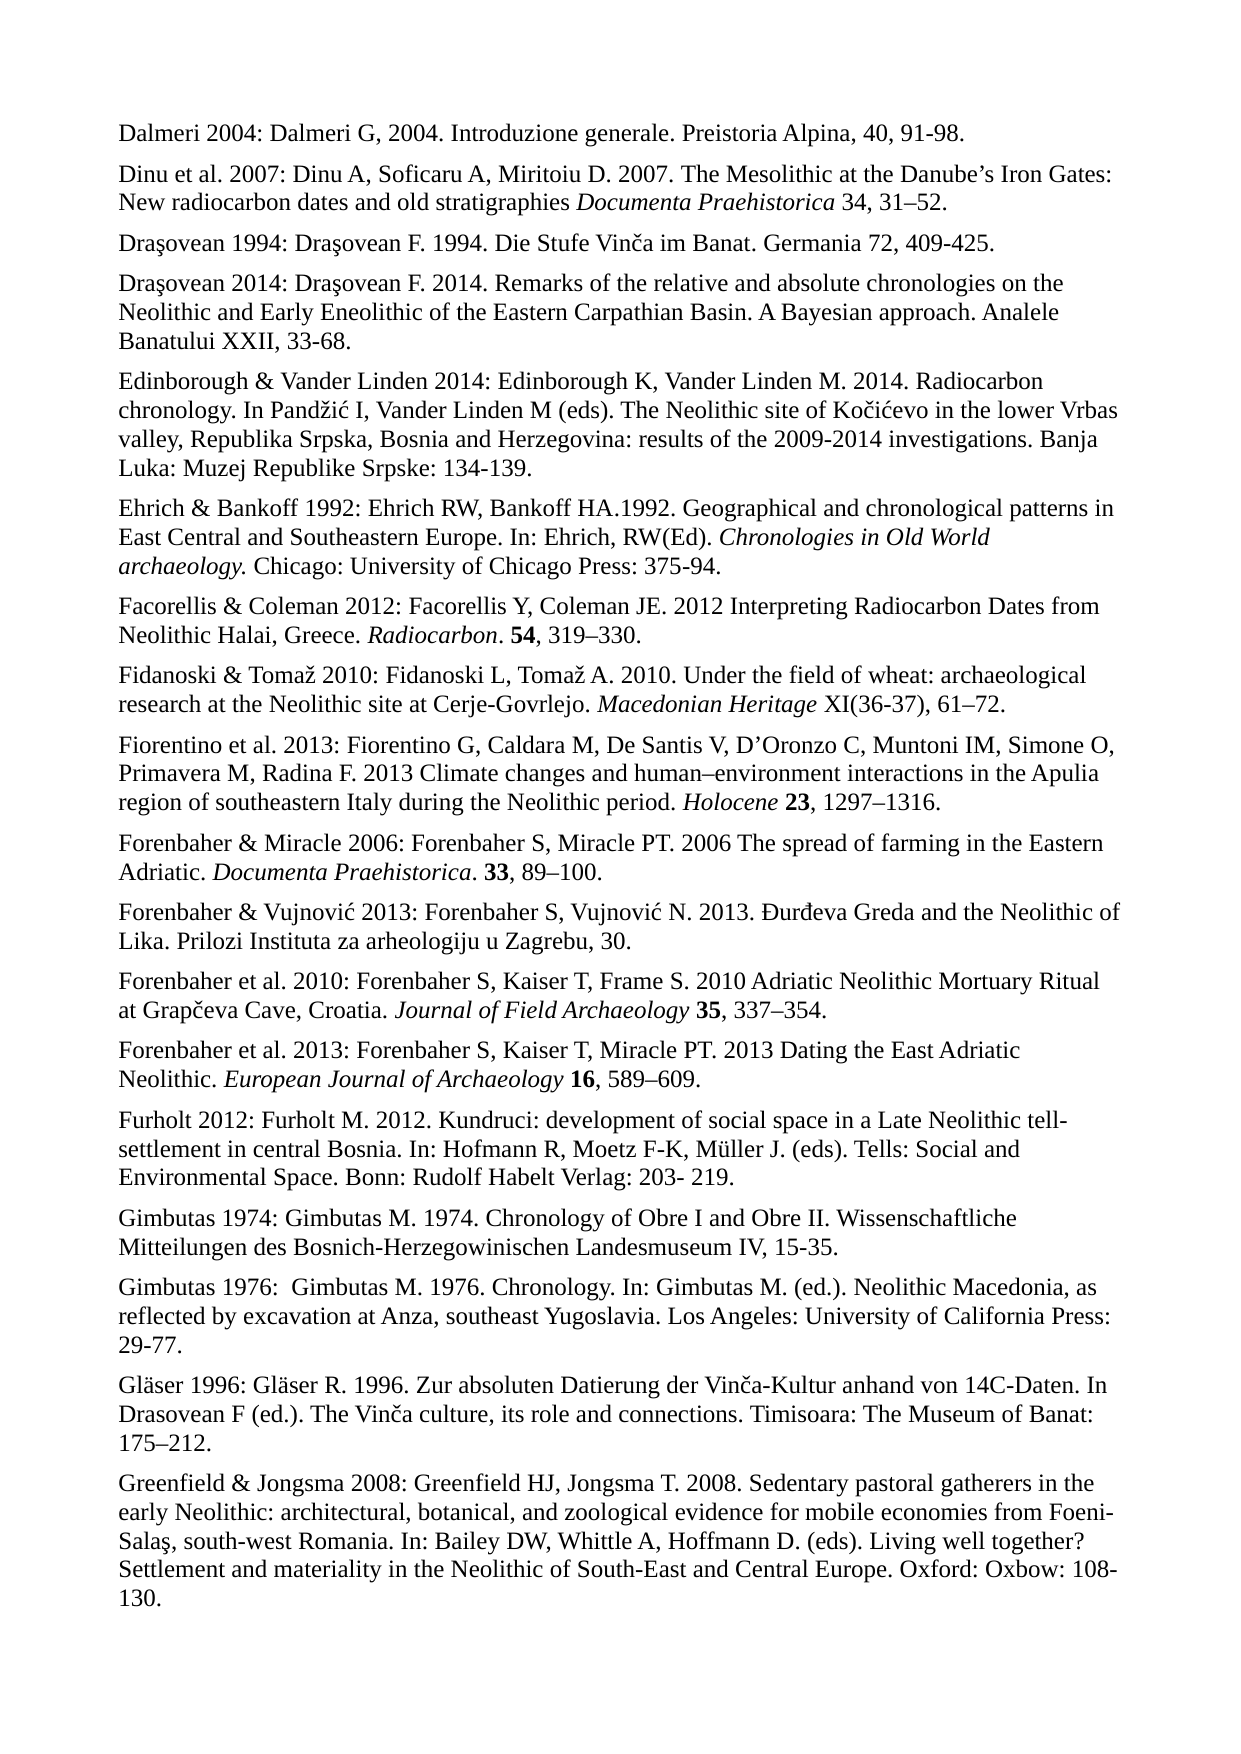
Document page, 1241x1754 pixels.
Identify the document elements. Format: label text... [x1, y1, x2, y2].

text Fidanoski & Tomaž 2010: Fidanoski L, Tomaž A. 2010. Under the field of wheat: archaeological research at the Neolithic site at Cerje-Govrlejo. Macedonian Heritage XI(36-37), 61–72. [118, 661, 1122, 718]
text Forenbaher & Vujnović 2013: Forenbaher S, Vujnović N. 2013. Đurđeva Greda and the Neolithic of Lika. Prilozi Instituta za arheologiju u Zagrebu, 30. [118, 897, 1122, 954]
text Gimbutas 1974: Gimbutas M. 1974. Chronology of Obre I and Obre II. Wissenschaftliche Mitteilungen des Bosnich-Herzegowinischen Landesmuseum IV, 15-35. [118, 1203, 1122, 1260]
text Fiorentino et al. 2013: Fiorentino G, Caldara M, De Santis V, D’Oronzo C, Muntoni IM, Simone O, Primavera M, Radina F. 2013 Climate changes and human–environment interactions in the Apulia region of southeastern Italy during the Neolithic period. Holocene 23, 1297–1316. [118, 730, 1122, 816]
text Edinborough & Vander Linden 2014: Edinborough K, Vander Linden M. 2014. Radiocarbon chronology. In Pandžić I, Vander Linden M (eds). The Neolithic site of Kočićevo in the lower Vrbas valley, Republika Srpska, Bosnia and Herzegovina: results of the 2009-2014 investigations. Banja Luka: Muzej Republike Srpske: 134-139. [118, 366, 1122, 481]
text Furholt 2012: Furholt M. 2012. Kundruci: development of social space in a Late Neolithic tell-settlement in central Bosnia. In: Hofmann R, Moetz F-K, Müller J. (eds). Tells: Social and Environmental Space. Bonn: Rudolf Habelt Verlag: 203- 219. [118, 1105, 1122, 1191]
text Dalmeri 2004: Dalmeri G, 2004. Introduzione generale. Preistoria Alpina, 40, 91-98. [118, 118, 1122, 147]
text Greenfield & Jongsma 2008: Greenfield HJ, Jongsma T. 2008. Sedentary pastoral gatherers in the early Neolithic: architectural, botanical, and zoological evidence for mobile economies from Foeni-Salaş, south-west Romania. In: Bailey DW, Whittle A, Hoffmann D. (eds). Living well together? Settlement and materiality in the Neolithic of South-East and Central Europe. Oxford: Oxbow: 108-130. [118, 1468, 1122, 1612]
text Forenbaher et al. 2013: Forenbaher S, Kaiser T, Miracle PT. 2013 Dating the East Adriatic Neolithic. European Journal of Archaeology 16, 589–609. [118, 1036, 1122, 1093]
text Forenbaher et al. 2010: Forenbaher S, Kaiser T, Frame S. 2010 Adriatic Neolithic Mortuary Ritual at Grapčeva Cave, Croatia. Journal of Field Archaeology 35, 337–354. [118, 966, 1122, 1024]
text Facorellis & Coleman 2012: Facorellis Y, Coleman JE. 2012 Interpreting Radiocarbon Dates from Neolithic Halai, Greece. Radiocarbon. 54, 319–330. [118, 591, 1122, 649]
text Dinu et al. 2007: Dinu A, Soficaru A, Miritoiu D. 2007. The Mesolithic at the Danube’s Iron Gates: New radiocarbon dates and old stratigraphies Documenta Praehistorica 34, 31–52. [118, 159, 1122, 216]
text Ehrich & Bankoff 1992: Ehrich RW, Bankoff HA.1992. Geographical and chronological patterns in East Central and Southeastern Europe. In: Ehrich, RW(Ed). Chronologies in Old World archaeology. Chicago: University of Chicago Press: 375-94. [118, 493, 1122, 579]
text Draşovean 1994: Draşovean F. 1994. Die Stufe Vinča im Banat. Germania 72, 409-425. [118, 228, 1122, 257]
text Forenbaher & Miracle 2006: Forenbaher S, Miracle PT. 2006 The spread of farming in the Eastern Adriatic. Documenta Praehistorica. 33, 89–100. [118, 828, 1122, 885]
text Gläser 1996: Gläser R. 1996. Zur absoluten Datierung der Vinča-Kultur anhand von 14C-Daten. In Drasovean F (ed.). The Vinča culture, its role and connections. Timisoara: The Museum of Banat: 175–212. [118, 1370, 1122, 1456]
text Draşovean 2014: Draşovean F. 2014. Remarks of the relative and absolute chronologies on the Neolithic and Early Eneolithic of the Eastern Carpathian Basin. A Bayesian approach. Analele Banatului XXII, 33-68. [118, 268, 1122, 355]
text Gimbutas 1976: Gimbutas M. 1976. Chronology. In: Gimbutas M. (ed.). Neolithic Macedonia, as reflected by excavation at Anza, southeast Yugoslavia. Los Angeles: University of California Press: 29-77. [118, 1272, 1122, 1358]
